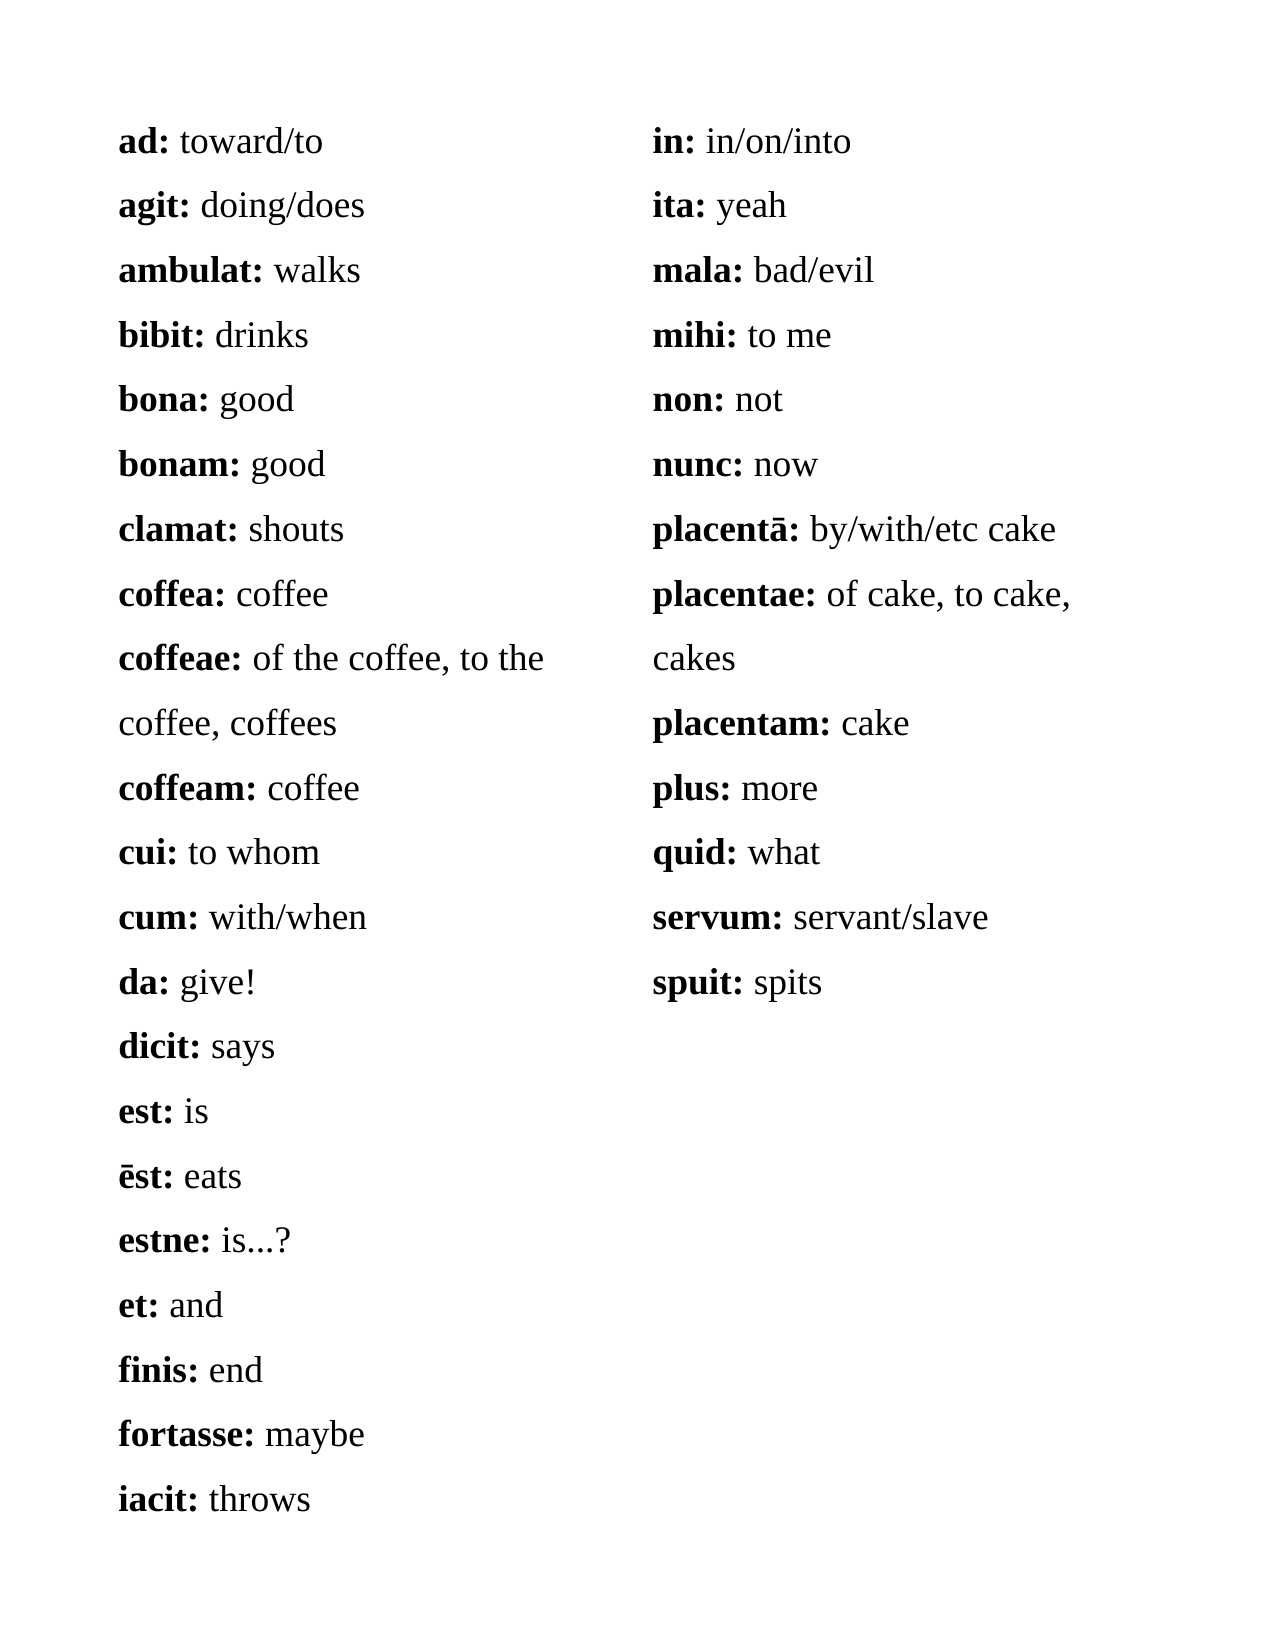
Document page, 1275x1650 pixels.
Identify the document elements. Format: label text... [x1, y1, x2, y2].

text estne: is...? [118, 1218, 622, 1261]
text cum: with/when [118, 894, 622, 937]
text quid: what [652, 830, 1157, 873]
text servum: servant/slave [652, 894, 1157, 937]
text iacit: throws [118, 1477, 622, 1520]
text ad: toward/to [118, 118, 622, 161]
text coffeae: of the coffee, to the coffee, coffees [118, 636, 622, 743]
text ambulat: walks [118, 247, 622, 291]
text est: is [118, 1088, 622, 1132]
text nunc: now [652, 442, 1157, 485]
text finis: end [118, 1347, 622, 1390]
text bona: good [118, 377, 622, 420]
text ita: yeah [652, 183, 1157, 226]
text ēst: eats [118, 1153, 622, 1196]
text spuit: spits [652, 959, 1157, 1002]
text placentam: cake [652, 700, 1157, 743]
text coffeam: coffee [118, 765, 622, 808]
text non: not [652, 377, 1157, 420]
text et: and [118, 1282, 622, 1326]
text coffea: coffee [118, 571, 622, 614]
text agit: doing/does [118, 183, 622, 226]
text mihi: to me [652, 312, 1157, 355]
text plus: more [652, 765, 1157, 808]
text bonam: good [118, 442, 622, 485]
text bibit: drinks [118, 312, 622, 355]
text in: in/on/into [652, 118, 1157, 161]
text da: give! [118, 959, 622, 1002]
text cui: to whom [118, 830, 622, 873]
text mala: bad/evil [652, 247, 1157, 291]
text dicit: says [118, 1024, 622, 1067]
text placentae: of cake, to cake, cakes [652, 571, 1157, 679]
text fortasse: maybe [118, 1412, 622, 1455]
text clamat: shouts [118, 506, 622, 549]
text placentā: by/with/etc cake [652, 506, 1157, 549]
